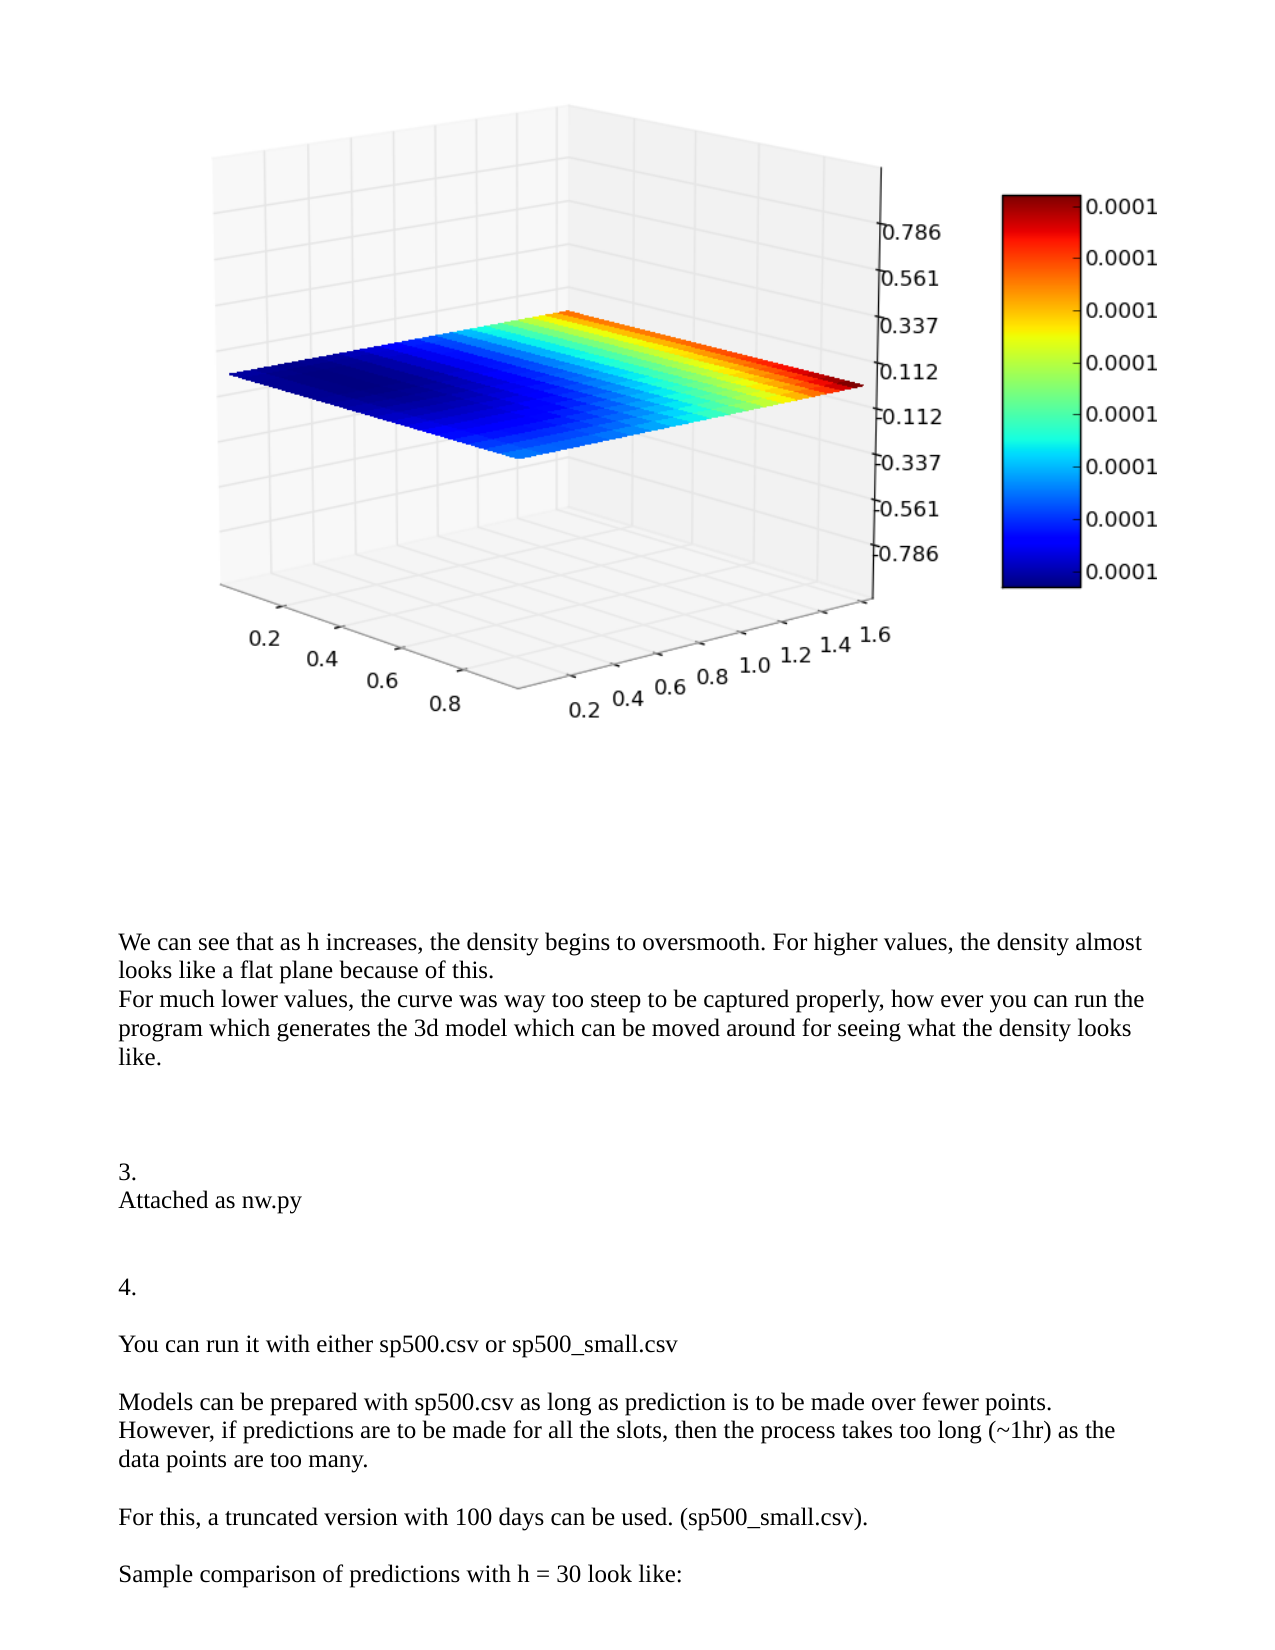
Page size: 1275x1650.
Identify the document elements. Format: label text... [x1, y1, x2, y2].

text For much lower values, the curve was way too steep to be captured properly, how ever you can run the program which generates the 3d model which can be moved around for seeing what the density looks like. [118, 984, 1157, 1070]
text You can run it with either sp500.csv or sp500_small.csv [118, 1329, 1157, 1358]
text However, if predictions are to be made for all the slots, then the process takes too long (~1hr) as the data points are too many. [118, 1415, 1157, 1473]
text For this, a truncated version with 100 days can be used. (sp500_small.csv). [118, 1502, 1157, 1530]
text Models can be prepared with sp500.csv as long as prediction is to be made over fewer points. [118, 1387, 1157, 1415]
text Sample comparison of predictions with h = 30 look like: [118, 1559, 1157, 1588]
text Attached as nw.py [118, 1185, 1157, 1214]
text We can see that as h increases, the density begins to oversmooth. For higher values, the density almost looks like a flat plane because of this. [118, 927, 1157, 984]
picture [118, 0, 1157, 783]
text 4. [118, 1272, 1157, 1300]
text 3. [118, 1157, 1157, 1185]
